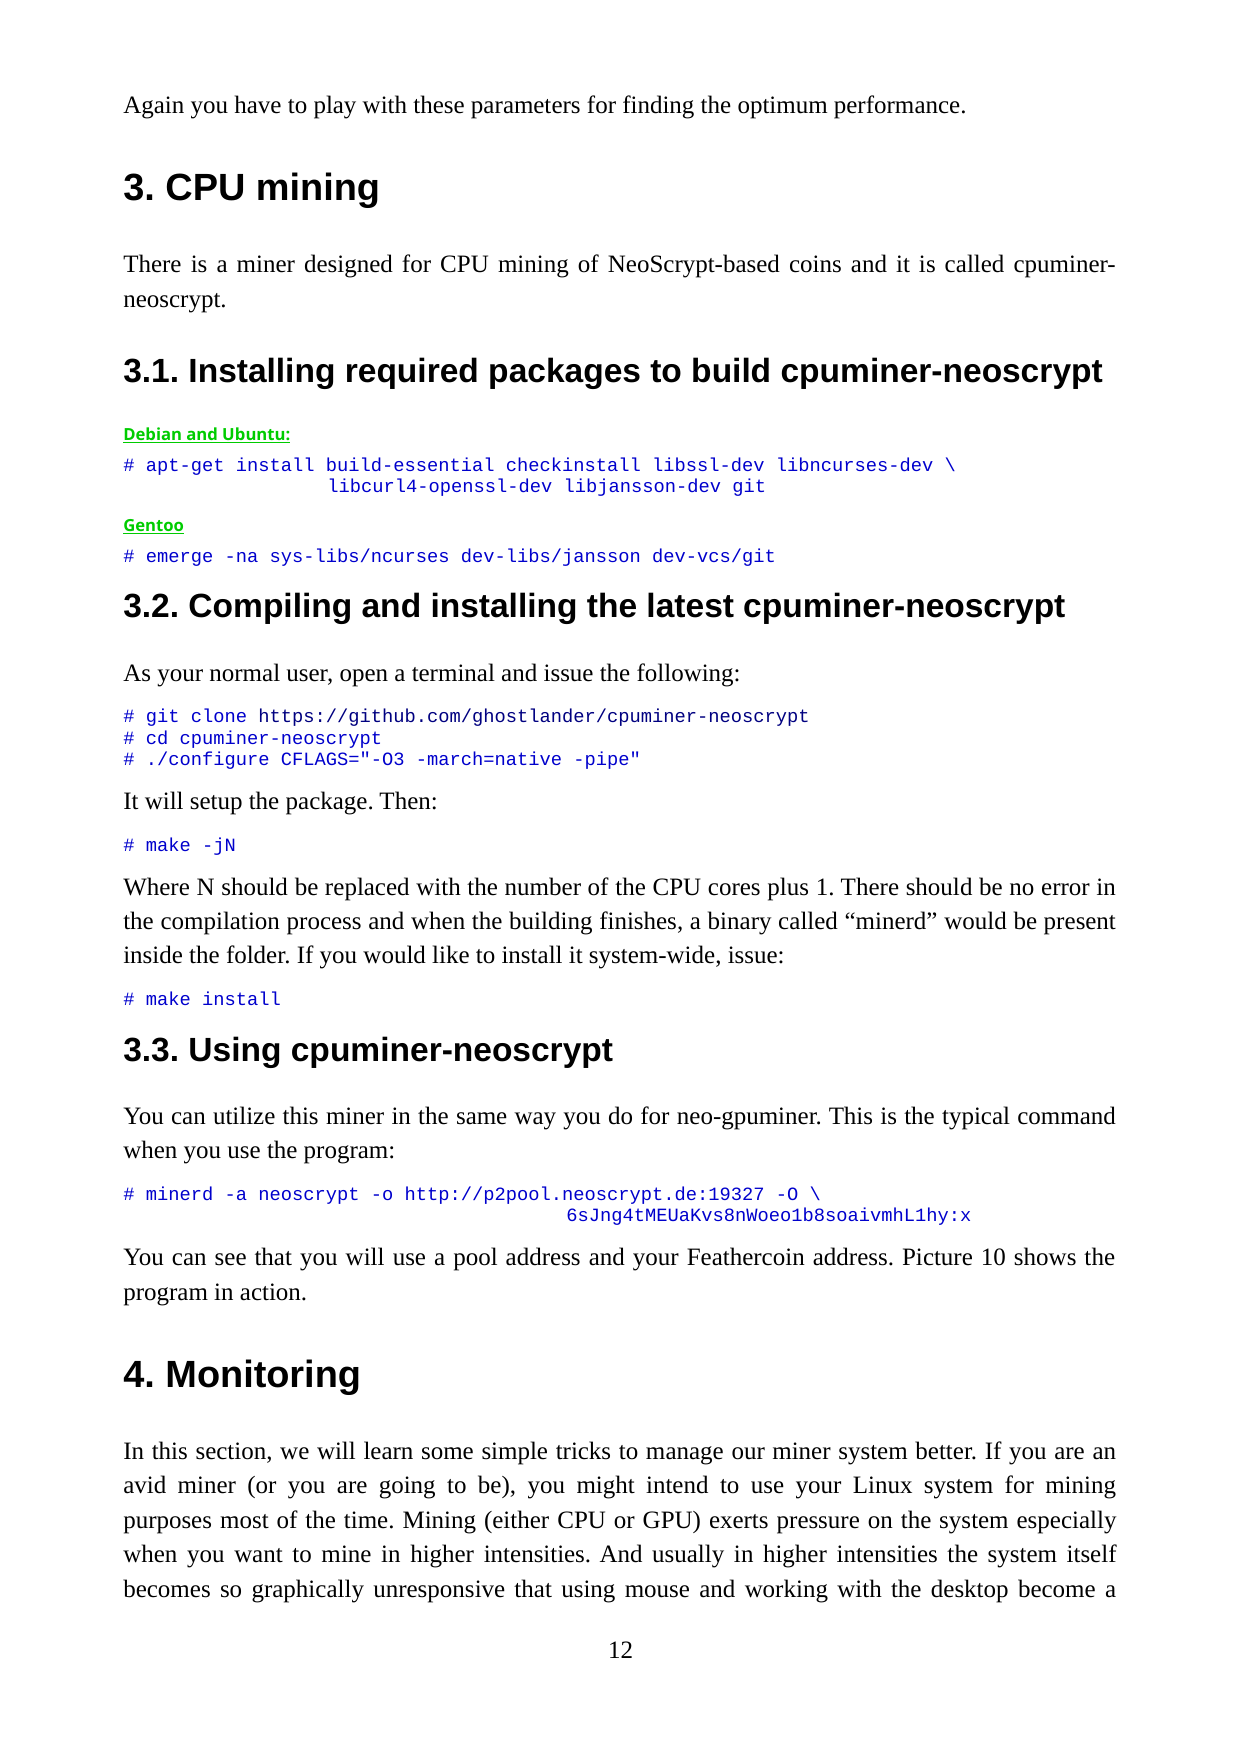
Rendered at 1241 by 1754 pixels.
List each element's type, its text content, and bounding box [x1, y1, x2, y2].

text Gentoo [123, 513, 1117, 536]
text As your normal user, open a terminal and issue the following: [123, 658, 1117, 686]
text # git clone https://github.com/ghostlander/cpuminer-neoscrypt [123, 707, 1117, 728]
text In this section, we will learn some simple tricks to manage our miner system better. If you are an avid miner (or you are going to be), you might intend to use your Linux system for mining purposes most of the time. Mining (either CPU or GPU) exerts pressure on the system especially when you want to mine in higher intensities. And usually in higher intensities the system itself becomes so graphically unresponsive that using mouse and working with the desktop become a [123, 1436, 1117, 1603]
text libcurl4-openssl-dev libjansson-dev git [123, 477, 1117, 498]
text # apt-get install build-essential checkinstall libssl-dev libncurses-dev \ [123, 456, 1117, 477]
subtitle 3. CPU mining [123, 165, 1117, 209]
text # emerge -na sys-libs/ncurses dev-libs/jansson dev-vcs/git [123, 547, 1117, 568]
text # make install [123, 990, 1117, 1011]
text It will setup the package. Then: [123, 786, 1117, 815]
text You can utilize this miner in the same way you do for neo-gpuminer. This is the typical command when you use the program: [123, 1101, 1117, 1164]
text # minerd -a neoscrypt -o http://p2pool.neoscrypt.de:19327 -O \ 6sJng4tMEUaKvs8nWoeo1b8soaivmhL1hy:x [123, 1185, 1117, 1227]
text Where N should be replaced with the number of the CPU cores plus 1. There should be no error in the compilation process and when the building finishes, a binary called “minerd” would be present inside the folder. If you would like to install it system-wide, issue: [123, 872, 1117, 969]
subtitle 3.3. Using cpuminer-neoscrypt [123, 1029, 1117, 1068]
text # ./configure CFLAGS="-O3 -march=native -pipe" [123, 750, 1117, 771]
text Debian and Ubuntu: [123, 423, 1117, 446]
subtitle 3.1. Installing required packages to build cpuminer-neoscrypt [123, 351, 1117, 390]
text You can see that you will use a pool address and your Feathercoin address. Picture 10 shows the program in action. [123, 1242, 1117, 1306]
text There is a miner designed for CPU mining of NeoScrypt-based coins and it is called cpuminer-neoscrypt. [123, 249, 1117, 312]
text # cd cpuminer-neoscrypt [123, 728, 1117, 750]
text Again you have to play with these parameters for finding the optimum performance. [123, 90, 1117, 119]
subtitle 3.2. Compiling and installing the latest cpuminer-neoscrypt [123, 586, 1117, 625]
text # make -jN [123, 835, 1117, 857]
subtitle 4. Monitoring [123, 1352, 1117, 1396]
